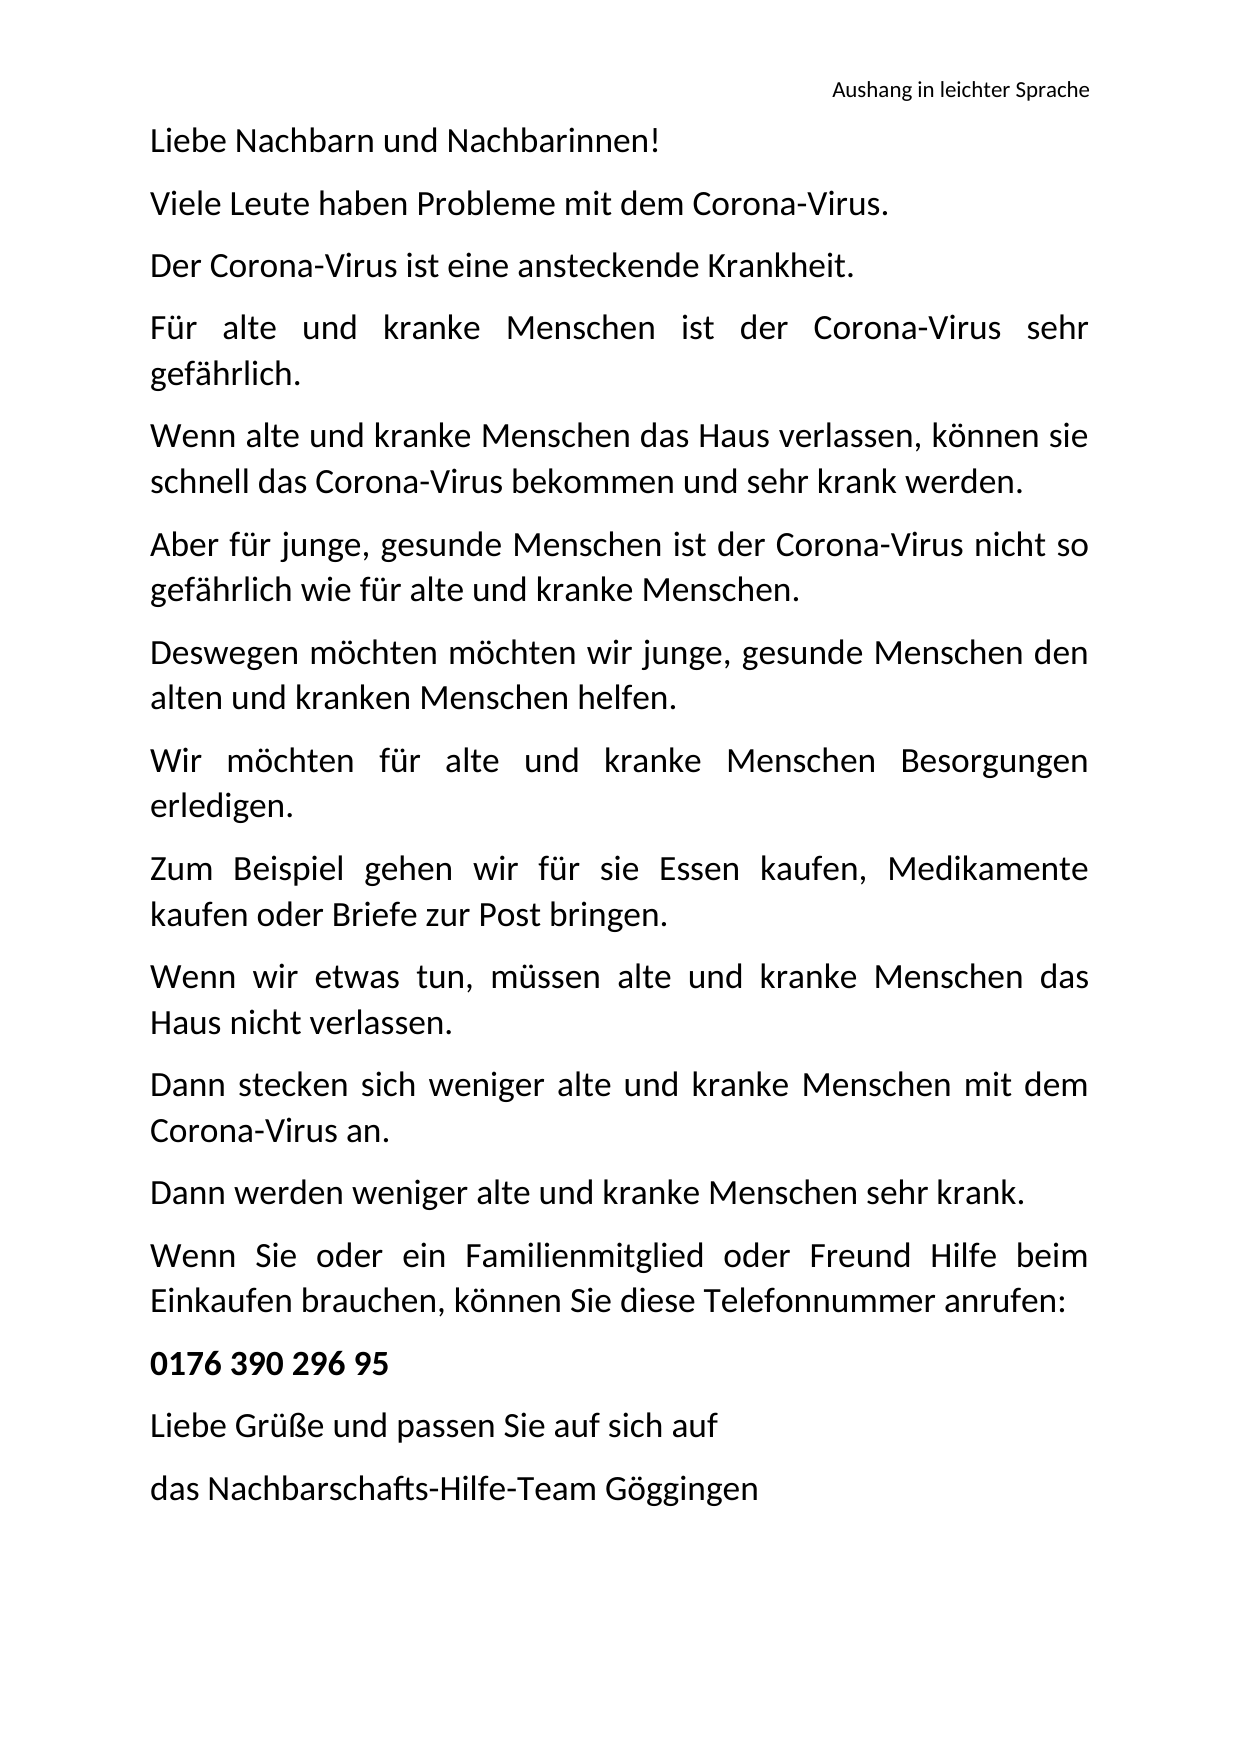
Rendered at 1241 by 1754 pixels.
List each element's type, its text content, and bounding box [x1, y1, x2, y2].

text 0176 390 296 95 [150, 1341, 1090, 1384]
text Deswegen möchten möchten wir junge, gesunde Menschen den alten und kranken Menschen helfen. [150, 630, 1090, 719]
text Dann stecken sich weniger alte und kranke Menschen mit dem Corona-Virus an. [150, 1062, 1090, 1151]
text Aber für junge, gesunde Menschen ist der Corona-Virus nicht so gefährlich wie für alte und kranke Menschen. [150, 522, 1090, 611]
text Für alte und kranke Menschen ist der Corona-Virus sehr gefährlich. [150, 305, 1090, 394]
text das Nachbarschafts-Hilfe-Team Göggingen [150, 1466, 1090, 1509]
text Viele Leute haben Probleme mit dem Corona-Virus. [150, 181, 1090, 224]
text Der Corona-Virus ist eine ansteckende Krankheit. [150, 243, 1090, 286]
text Zum Beispiel gehen wir für sie Essen kaufen, Medikamente kaufen oder Briefe zur Post bringen. [150, 846, 1090, 935]
text Wir möchten für alte und kranke Menschen Besorgungen erledigen. [150, 738, 1090, 827]
text Wenn alte und kranke Menschen das Haus verlassen, können sie schnell das Corona-Virus bekommen und sehr krank werden. [150, 413, 1090, 502]
text Liebe Grüße und passen Sie auf sich auf [150, 1403, 1090, 1446]
text Dann werden weniger alte und kranke Menschen sehr krank. [150, 1170, 1090, 1213]
text Wenn wir etwas tun, müssen alte und kranke Menschen das Haus nicht verlassen. [150, 954, 1090, 1043]
text Liebe Nachbarn und Nachbarinnen! [150, 118, 1090, 161]
text Wenn Sie oder ein Familienmitglied oder Freund Hilfe beim Einkaufen brauchen, können Sie diese Telefonnummer anrufen: [150, 1233, 1090, 1322]
